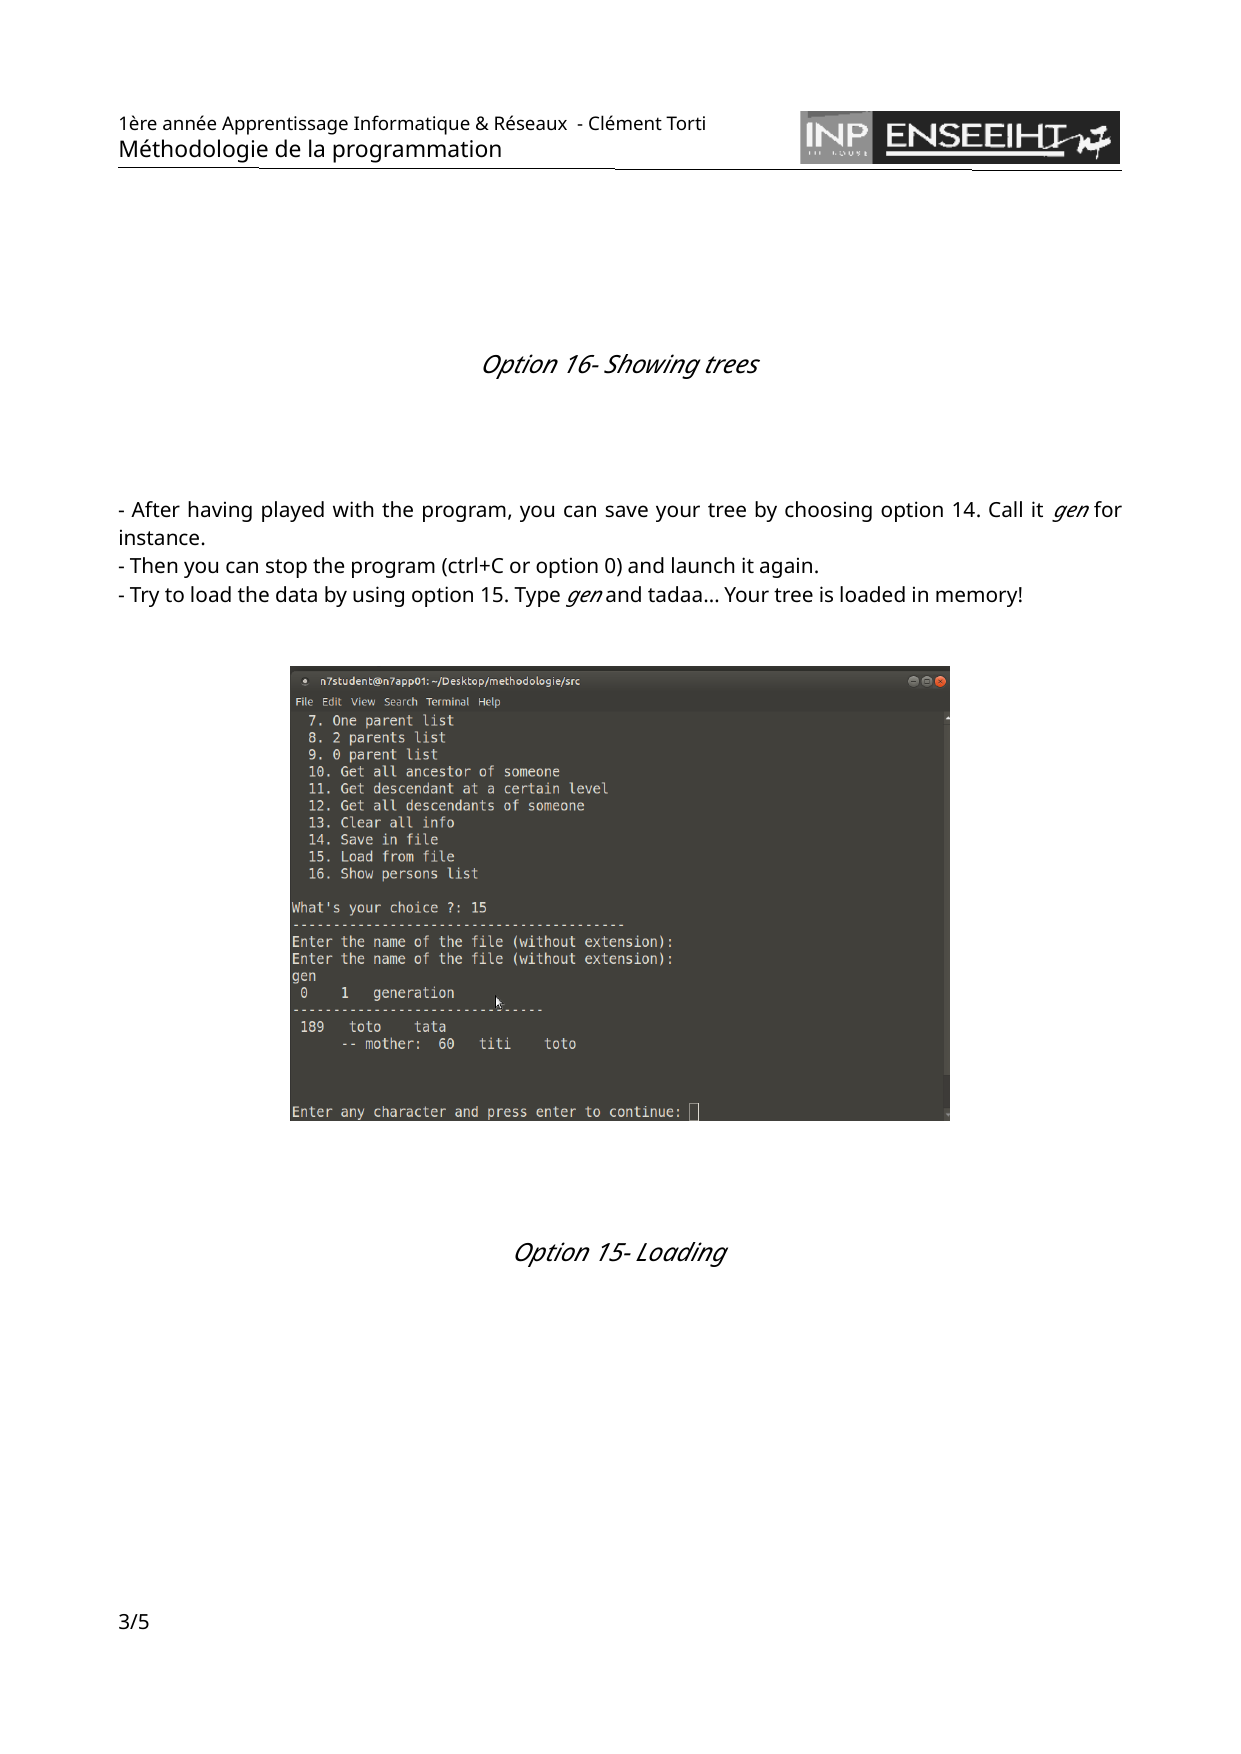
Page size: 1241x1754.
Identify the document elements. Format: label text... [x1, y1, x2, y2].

text Option 16- Showing trees [118, 347, 1122, 381]
picture [290, 666, 950, 1121]
text Option 15- Loading [118, 1234, 1122, 1268]
picture [800, 111, 1120, 164]
text - Then you can stop the program (ctrl+C or option 0) and launch it again. [118, 552, 1122, 580]
text - After having played with the program, you can save your tree by choosing option 14. Call it gen for instance. [118, 495, 1122, 552]
text - Try to load the data by using option 15. Type gen and tadaa… Your tree is loaded in memory! [118, 580, 1122, 608]
